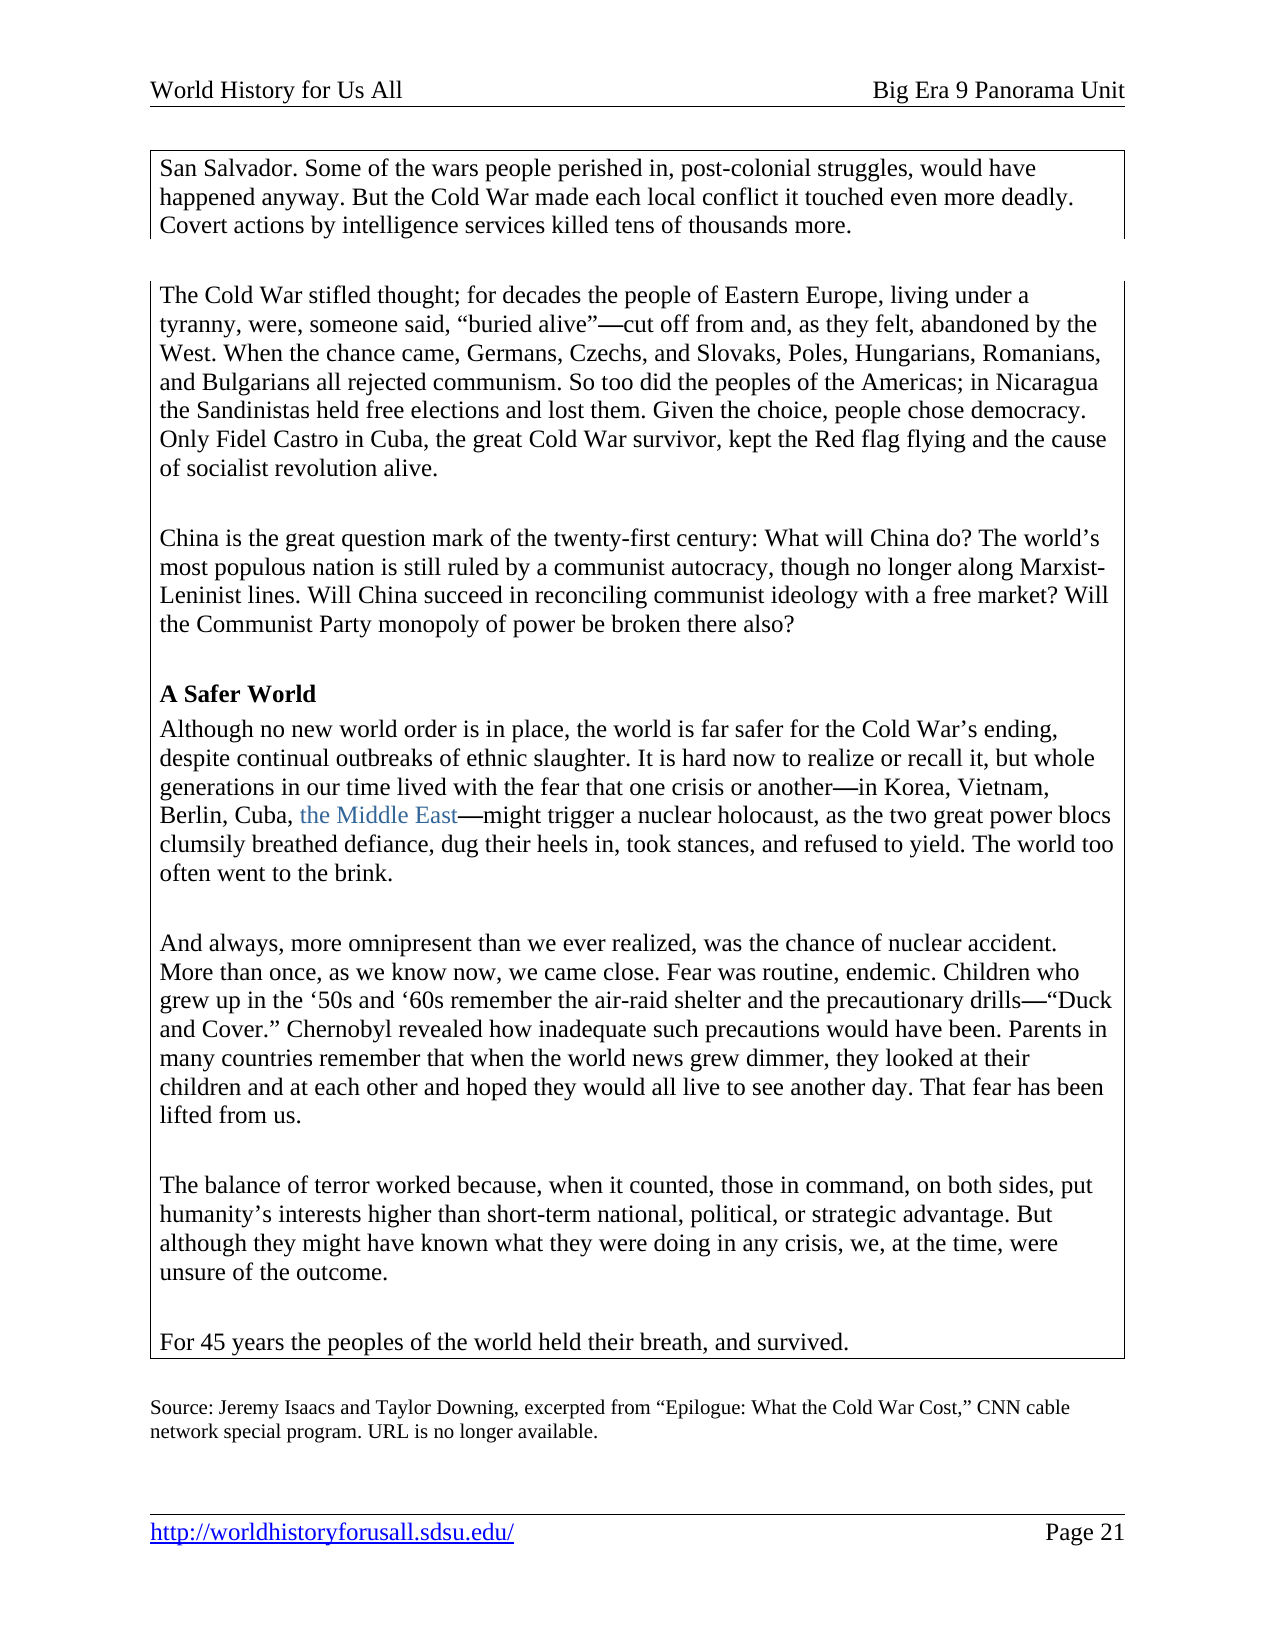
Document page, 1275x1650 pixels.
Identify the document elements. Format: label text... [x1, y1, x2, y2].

text The balance of terror worked because, when it counted, those in command, on both sides, put humanity’s interests higher than short-term national, political, or strategic advantage. But although they might have known what they were doing in any crisis, we, at the time, were unsure of the outcome. [151, 1171, 1124, 1286]
text Although no new world order is in place, the world is far safer for the Cold War’s ending, despite continual outbreaks of ethnic slaughter. It is hard now to realize or recall it, but whole generations in our time lived with the fear that one crisis or another—in Korea, Vietnam, Berlin, Cuba, the Middle East—might trigger a nuclear holocaust, as the two great power blocs clumsily breathed defiance, dug their heels in, took stances, and refused to yield. The world too often went to the brink. [151, 714, 1124, 887]
text San Salvador. Some of the wars people perished in, post-colonial struggles, would have happened anyway. But the Cold War made each local conflict it touched even more deadly. Covert actions by intelligence services killed tens of thousands more. [151, 151, 1124, 239]
text China is the great question mark of the twenty-first century: What will China do? The world’s most populous nation is still ruled by a communist autocracy, though no longer along Marxist-Leninist lines. Will China succeed in reconciling communist ideology with a free market? Will the Communist Party monopoly of power be broken there also? [151, 523, 1124, 638]
text Source: Jeremy Isaacs and Taylor Downing, excerpted from “Epilogue: What the Cold War Cost,” CNN cable network special program. URL is no longer available. [150, 1395, 1125, 1467]
text For 45 years the peoples of the world held their breath, and survived. [151, 1327, 1124, 1358]
subtitle A Safer World [151, 679, 1124, 708]
text The Cold War stifled thought; for decades the people of Eastern Europe, living under a tyranny, were, someone said, “buried alive”—cut off from and, as they felt, abandoned by the West. When the chance came, Germans, Czechs, and Slovaks, Poles, Hungarians, Romanians, and Bulgarians all rejected communism. So too did the peoples of the Americas; in Nicaragua the Sandinistas held free elections and lost them. Given the choice, people chose democracy. Only Fidel Castro in Cuba, the great Cold War survivor, kept the Red flag flying and the cause of socialist revolution alive. [151, 281, 1124, 482]
text And always, more omnipresent than we ever realized, was the chance of nuclear accident. More than once, as we know now, we came close. Fear was routine, endemic. Children who grew up in the ‘50s and ‘60s remember the air-raid shelter and the precautionary drills—“Duck and Cover.” Chernobyl revealed how inadequate such precautions would have been. Parents in many countries remember that when the world news grew dimmer, they looked at their children and at each other and hoped they would all live to see another day. That fear has been lifted from us. [151, 928, 1124, 1129]
